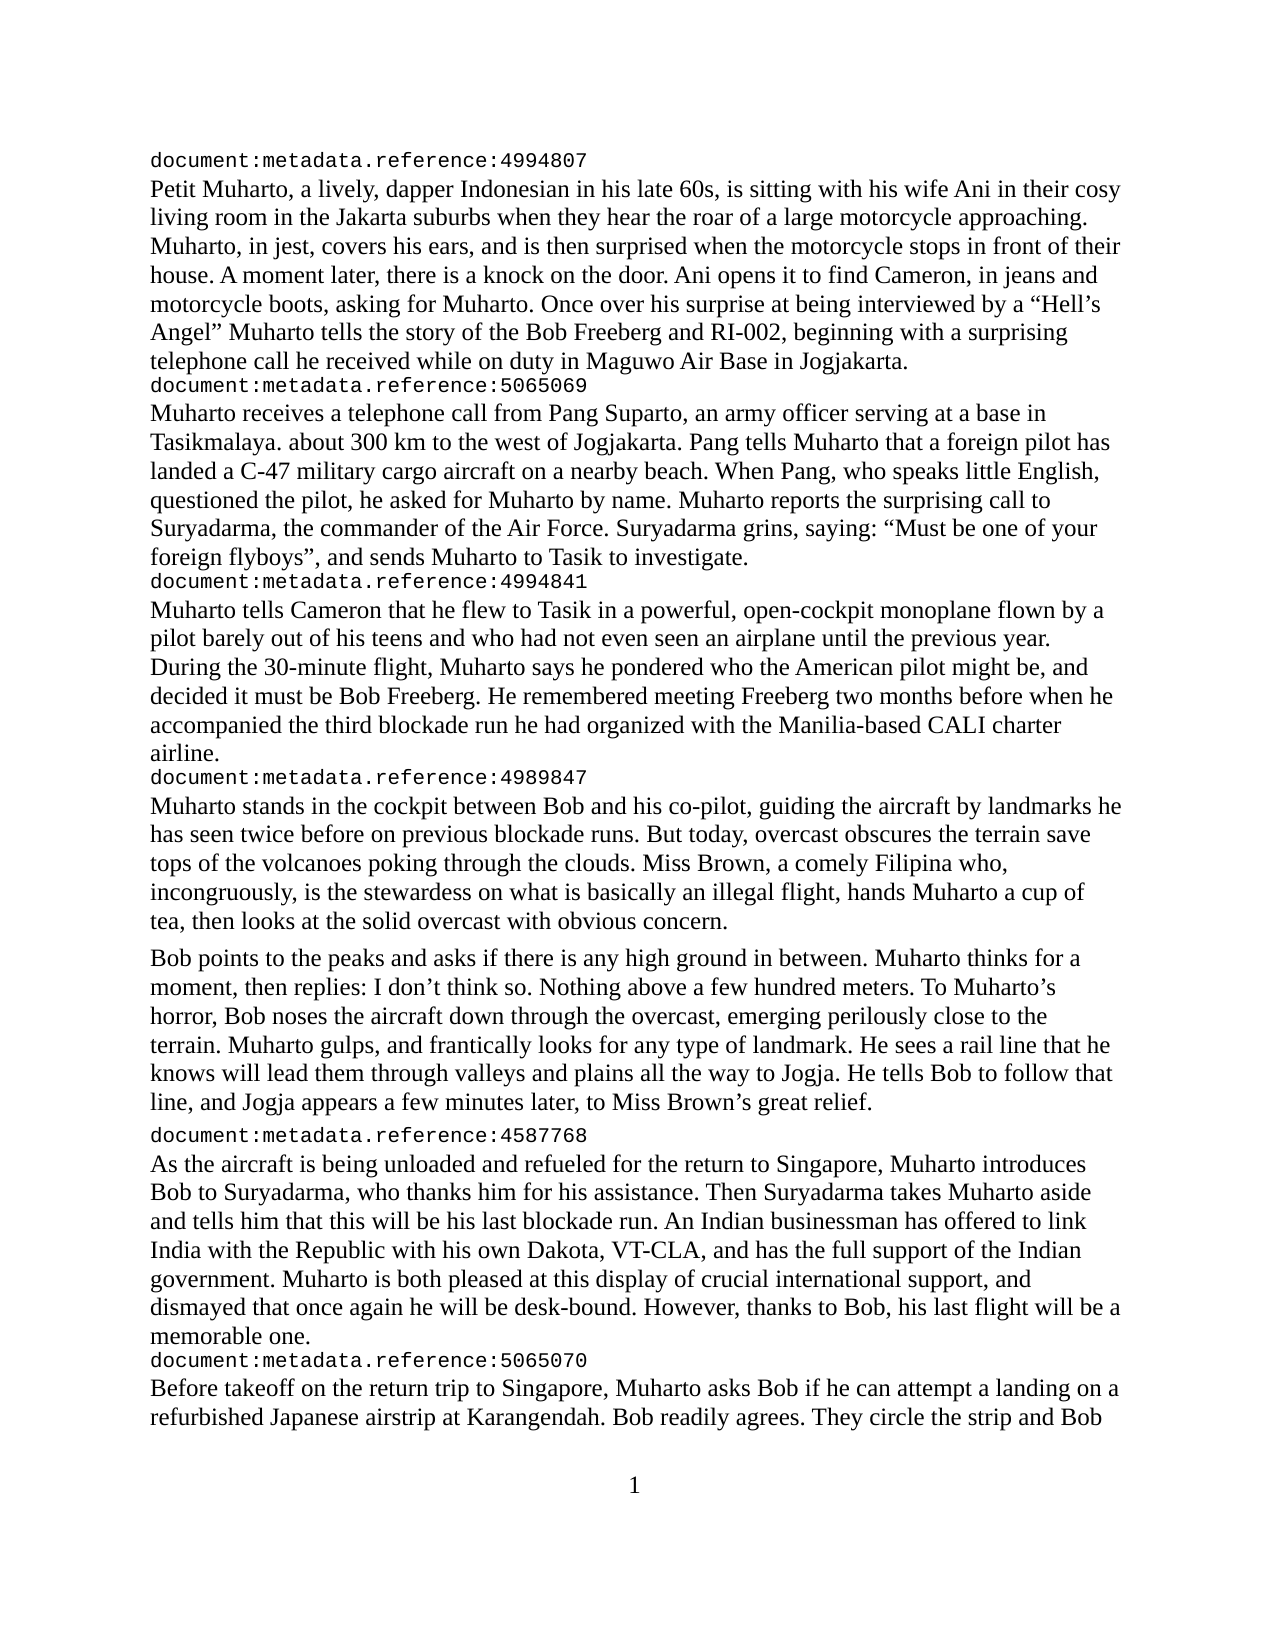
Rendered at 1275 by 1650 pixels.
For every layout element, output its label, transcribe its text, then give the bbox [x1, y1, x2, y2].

text Bob points to the peaks and asks if there is any high ground in between. Muharto thinks for a moment, then replies: I don’t think so. Nothing above a few hundred meters. To Muharto’s horror, Bob noses the aircraft down through the overcast, emerging perilously close to the terrain. Muharto gulps, and frantically looks for any type of landmark. He sees a rail line that he knows will lead them through valleys and plains all the way to Jogja. He tells Bob to follow that line, and Jogja appears a few minutes later, to Miss Brown’s great relief. [150, 943, 1125, 1116]
text Muharto stands in the cockpit between Bob and his co-pilot, guiding the aircraft by landmarks he has seen twice before on previous blockade runs. But today, overcast obscures the terrain save tops of the volcanoes poking through the clouds. Miss Brown, a comely Filipina who, incongruously, is the stewardess on what is basically an illegal flight, hands Muharto a cup of tea, then looks at the solid overcast with obvious concern. [150, 791, 1125, 934]
text document:metadata.reference:4994807 [150, 150, 1125, 174]
text document:metadata.reference:4587768 [150, 1125, 1125, 1149]
text Muharto receives a telephone call from Pang Suparto, an army officer serving at a base in Tasikmalaya. about 300 km to the west of Jogjakarta. Pang tells Muharto that a foreign pilot has landed a C-47 military cargo aircraft on a nearby beach. When Pang, who speaks little English, questioned the pilot, he asked for Muharto by name. Muharto reports the surprising call to Suryadarma, the commander of the Air Force. Suryadarma grins, saying: “Must be one of your foreign flyboys”, and sends Muharto to Tasik to investigate. [150, 398, 1125, 571]
text document:metadata.reference:5065070 [150, 1350, 1125, 1373]
text Muharto tells Cameron that he flew to Tasik in a powerful, open-cockpit monoplane flown by a pilot barely out of his teens and who had not even seen an airplane until the previous year. During the 30-minute flight, Muharto says he pondered who the American pilot might be, and decided it must be Bob Freeberg. He remembered meeting Freeberg two months before when he accompanied the third blockade run he had organized with the Manilia-based CALI charter airline. [150, 595, 1125, 767]
text Petit Muharto, a lively, dapper Indonesian in his late 60s, is sitting with his wife Ani in their cosy living room in the Jakarta suburbs when they hear the roar of a large motorcycle approaching. Muharto, in jest, covers his ears, and is then surprised when the motorcycle stops in front of their house. A moment later, there is a knock on the door. Ani opens it to find Cameron, in jeans and motorcycle boots, asking for Muharto. Once over his surprise at being interviewed by a “Hell’s Angel” Muharto tells the story of the Bob Freeberg and RI-002, beginning with a surprising telephone call he received while on duty in Maguwo Air Base in Jogjakarta. [150, 174, 1125, 375]
text document:metadata.reference:5065069 [150, 375, 1125, 398]
text document:metadata.reference:4989847 [150, 767, 1125, 791]
text Before takeoff on the return trip to Singapore, Muharto asks Bob if he can attempt a landing on a refurbished Japanese airstrip at Karangendah. Bob readily agrees. They circle the strip and Bob [150, 1373, 1125, 1431]
text document:metadata.reference:4994841 [150, 571, 1125, 595]
text As the aircraft is being unloaded and refueled for the return to Singapore, Muharto introduces Bob to Suryadarma, who thanks him for his assistance. Then Suryadarma takes Muharto aside and tells him that this will be his last blockade run. An Indian businessman has offered to link India with the Republic with his own Dakota, VT-CLA, and has the full support of the Indian government. Muharto is both pleased at this display of crucial international support, and dismayed that once again he will be desk-bound. However, thanks to Bob, his last flight will be a memorable one. [150, 1149, 1125, 1350]
